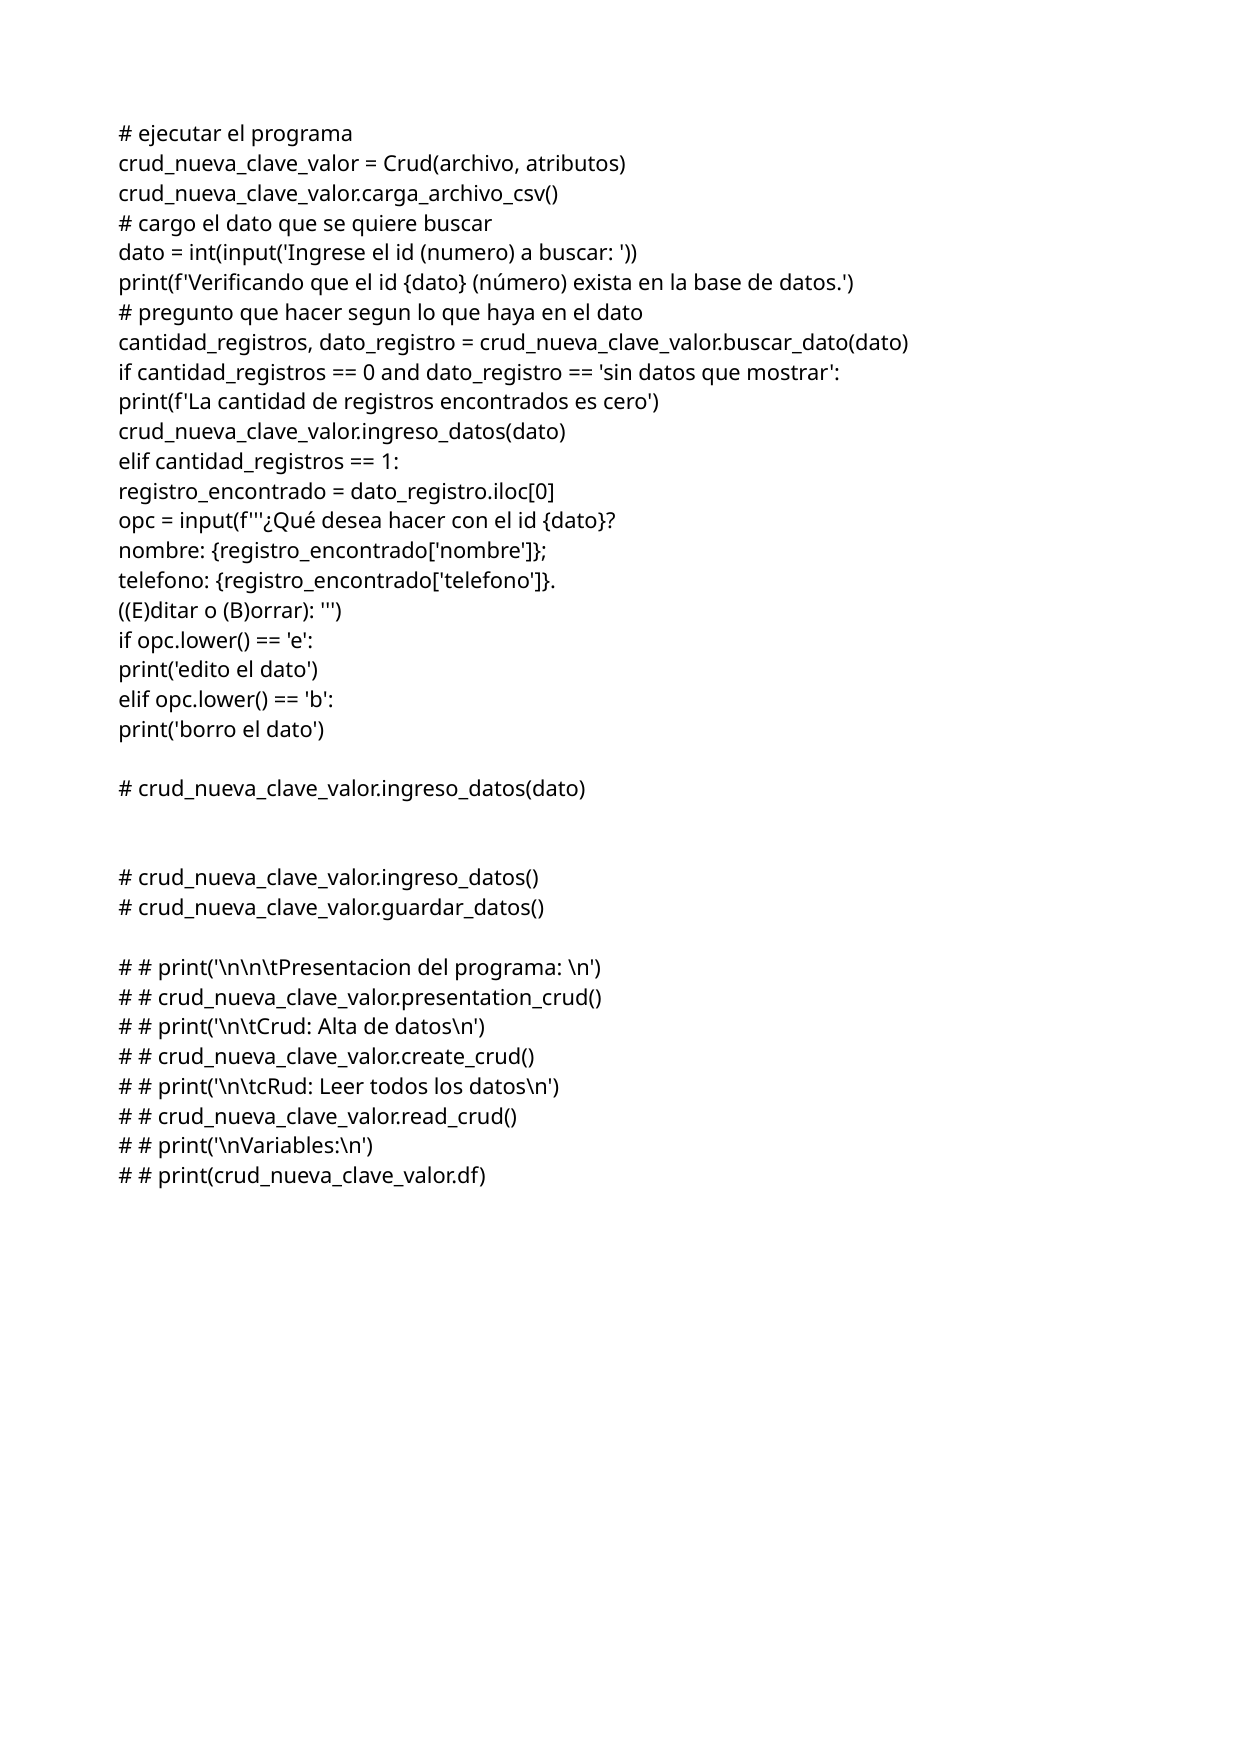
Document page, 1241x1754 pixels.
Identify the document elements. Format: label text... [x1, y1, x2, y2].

text # # print('\nVariables:\n') [118, 1130, 1122, 1160]
text cantidad_registros, dato_registro = crud_nueva_clave_valor.buscar_dato(dato) [118, 327, 1122, 356]
text # # crud_nueva_clave_valor.presentation_crud() [118, 981, 1122, 1011]
text print(f'La cantidad de registros encontrados es cero') [118, 386, 1122, 416]
text opc = input(f'''¿Qué desea hacer con el id {dato}? [118, 505, 1122, 535]
text # # print(crud_nueva_clave_valor.df) [118, 1160, 1122, 1190]
text elif cantidad_registros == 1: [118, 446, 1122, 476]
text # # crud_nueva_clave_valor.read_crud() [118, 1101, 1122, 1130]
text crud_nueva_clave_valor.ingreso_datos(dato) [118, 416, 1122, 446]
text nombre: {registro_encontrado['nombre']}; [118, 535, 1122, 565]
text crud_nueva_clave_valor = Crud(archivo, atributos) [118, 148, 1122, 178]
text if cantidad_registros == 0 and dato_registro == 'sin datos que mostrar': [118, 356, 1122, 386]
text ((E)ditar o (B)orrar): ''') [118, 595, 1122, 624]
text print('edito el dato') [118, 654, 1122, 684]
text # # crud_nueva_clave_valor.create_crud() [118, 1041, 1122, 1071]
text # cargo el dato que se quiere buscar [118, 207, 1122, 237]
text dato = int(input('Ingrese el id (numero) a buscar: ')) [118, 237, 1122, 267]
text # crud_nueva_clave_valor.guardar_datos() [118, 892, 1122, 922]
text # # print('\n\tcRud: Leer todos los datos\n') [118, 1071, 1122, 1101]
text crud_nueva_clave_valor.carga_archivo_csv() [118, 178, 1122, 207]
text registro_encontrado = dato_registro.iloc[0] [118, 476, 1122, 505]
text # # print('\n\tCrud: Alta de datos\n') [118, 1011, 1122, 1041]
text print('borro el dato') [118, 714, 1122, 744]
text if opc.lower() == 'e': [118, 624, 1122, 654]
text # pregunto que hacer segun lo que haya en el dato [118, 297, 1122, 327]
text # crud_nueva_clave_valor.ingreso_datos(dato) [118, 773, 1122, 803]
text # crud_nueva_clave_valor.ingreso_datos() [118, 862, 1122, 892]
text elif opc.lower() == 'b': [118, 684, 1122, 714]
text print(f'Verificando que el id {dato} (número) exista en la base de datos.') [118, 267, 1122, 297]
text # # print('\n\n\tPresentacion del programa: \n') [118, 952, 1122, 981]
text # ejecutar el programa [118, 118, 1122, 148]
text telefono: {registro_encontrado['telefono']}. [118, 565, 1122, 595]
